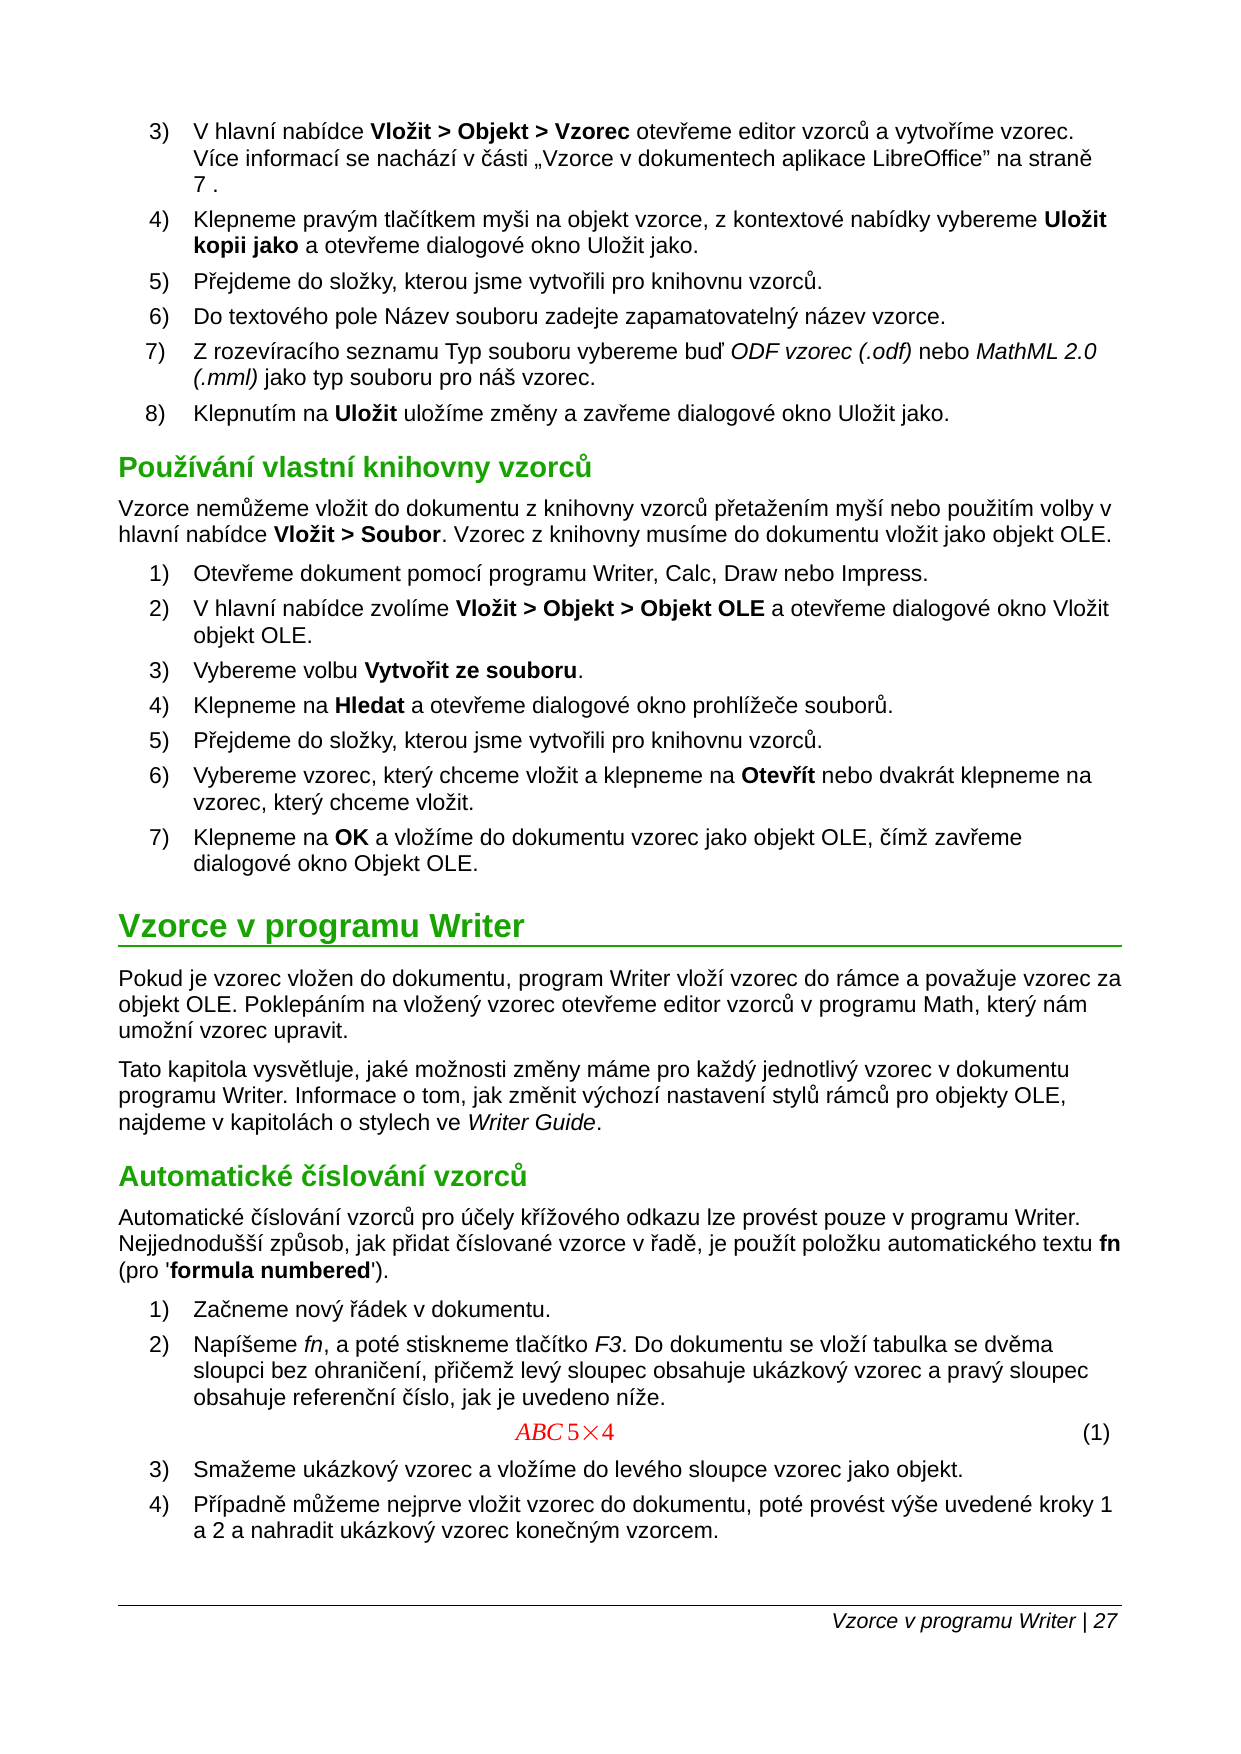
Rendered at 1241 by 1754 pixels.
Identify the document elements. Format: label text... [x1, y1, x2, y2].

text Vzorce nemůžeme vložit do dokumentu z knihovny vzorců přetažením myší nebo použitím volby v hlavní nabídce Vložit > Soubor. Vzorec z knihovny musíme do dokumentu vložit jako objekt OLE. [118, 495, 1122, 548]
text Automatické číslování vzorců pro účely křížového odkazu lze provést pouze v programu Writer. Nejjednodušší způsob, jak přidat číslované vzorce v řadě, je použít položku automatického textu fn (pro 'formula numbered'). [118, 1204, 1122, 1283]
list Smažeme ukázkový vzorec a vložíme do levého sloupce vzorec jako objekt. [169, 1456, 1122, 1482]
subtitle Automatické číslování vzorců [118, 1159, 1122, 1192]
list Napíšeme fn, a poté stiskneme tlačítko F3. Do dokumentu se vloží tabulka se dvěma sloupci bez ohraničení, přičemž levý sloupec obsahuje ukázkový vzorec a pravý sloupec obsahuje referenční číslo, jak je uvedeno níže. [169, 1331, 1122, 1410]
text Pokud je vzorec vložen do dokumentu, program Writer vloží vzorec do rámce a považuje vzorec za objekt OLE. Poklepáním na vložený vzorec otevřeme editor vzorců v programu Math, který nám umožní vzorec upravit. [118, 964, 1122, 1043]
list Přejdeme do složky, kterou jsme vytvořili pro knihovnu vzorců. [169, 727, 1122, 754]
list Klepneme na OK a vložíme do dokumentu vzorec jako objekt OLE, čímž zavřeme dialogové okno Objekt OLE. [169, 824, 1122, 877]
list Do textového pole Název souboru zadejte zapamatovatelný název vzorce. [169, 303, 1122, 329]
list Případně můžeme nejprve vložit vzorec do dokumentu, poté provést výše uvedené kroky 1 a 2 a nahradit ukázkový vzorec konečným vzorcem. [169, 1491, 1122, 1543]
list Vybereme volbu Vytvořit ze souboru. [169, 657, 1122, 683]
list Vybereme vzorec, který chceme vložit a klepneme na Otevřít nebo dvakrát klepneme na vzorec, který chceme vložit. [169, 762, 1122, 815]
list V hlavní nabídce zvolíme Vložit > Objekt > Objekt OLE a otevřeme dialogové okno Vložit objekt OLE. [169, 595, 1122, 648]
subtitle Vzorce v programu Writer [118, 906, 1122, 945]
table_header (1) [1010, 1419, 1122, 1449]
list Klepnutím na Uložit uložíme změny a zavřeme dialogové okno Uložit jako. [165, 399, 1122, 426]
subtitle Používání vlastní knihovny vzorců [118, 449, 1122, 483]
list Klepneme na Hledat a otevřeme dialogové okno prohlížeče souborů. [169, 692, 1122, 718]
list Přejdeme do složky, kterou jsme vytvořili pro knihovnu vzorců. [169, 268, 1122, 294]
table_header [118, 1419, 1010, 1449]
list Začneme nový řádek v dokumentu. [169, 1296, 1122, 1322]
list Klepneme pravým tlačítkem myši na objekt vzorce, z kontextové nabídky vybereme Uložit kopii jako a otevřeme dialogové okno Uložit jako. [169, 206, 1122, 259]
list Z rozevíracího seznamu Typ souboru vybereme buď ODF vzorec (.odf) nebo MathML 2.0 (.mml) jako typ souboru pro náš vzorec. [165, 338, 1122, 391]
list Otevřeme dokument pomocí programu Writer, Calc, Draw nebo Impress. [169, 560, 1122, 586]
list V hlavní nabídce Vložit > Objekt > Vzorec otevřeme editor vzorců a vytvoříme vzorec. Více informací se nachází v části „Vzorce v dokumentech LibreOffice” na straně 6 . [169, 118, 1122, 197]
text Tato kapitola vysvětluje, jaké možnosti změny máme pro každý jednotlivý vzorec v dokumentu programu Writer. Informace o tom, jak změnit výchozí nastavení stylů rámců pro objekty OLE, najdeme v kapitolách o stylech ve Writer Guide. [118, 1056, 1122, 1135]
